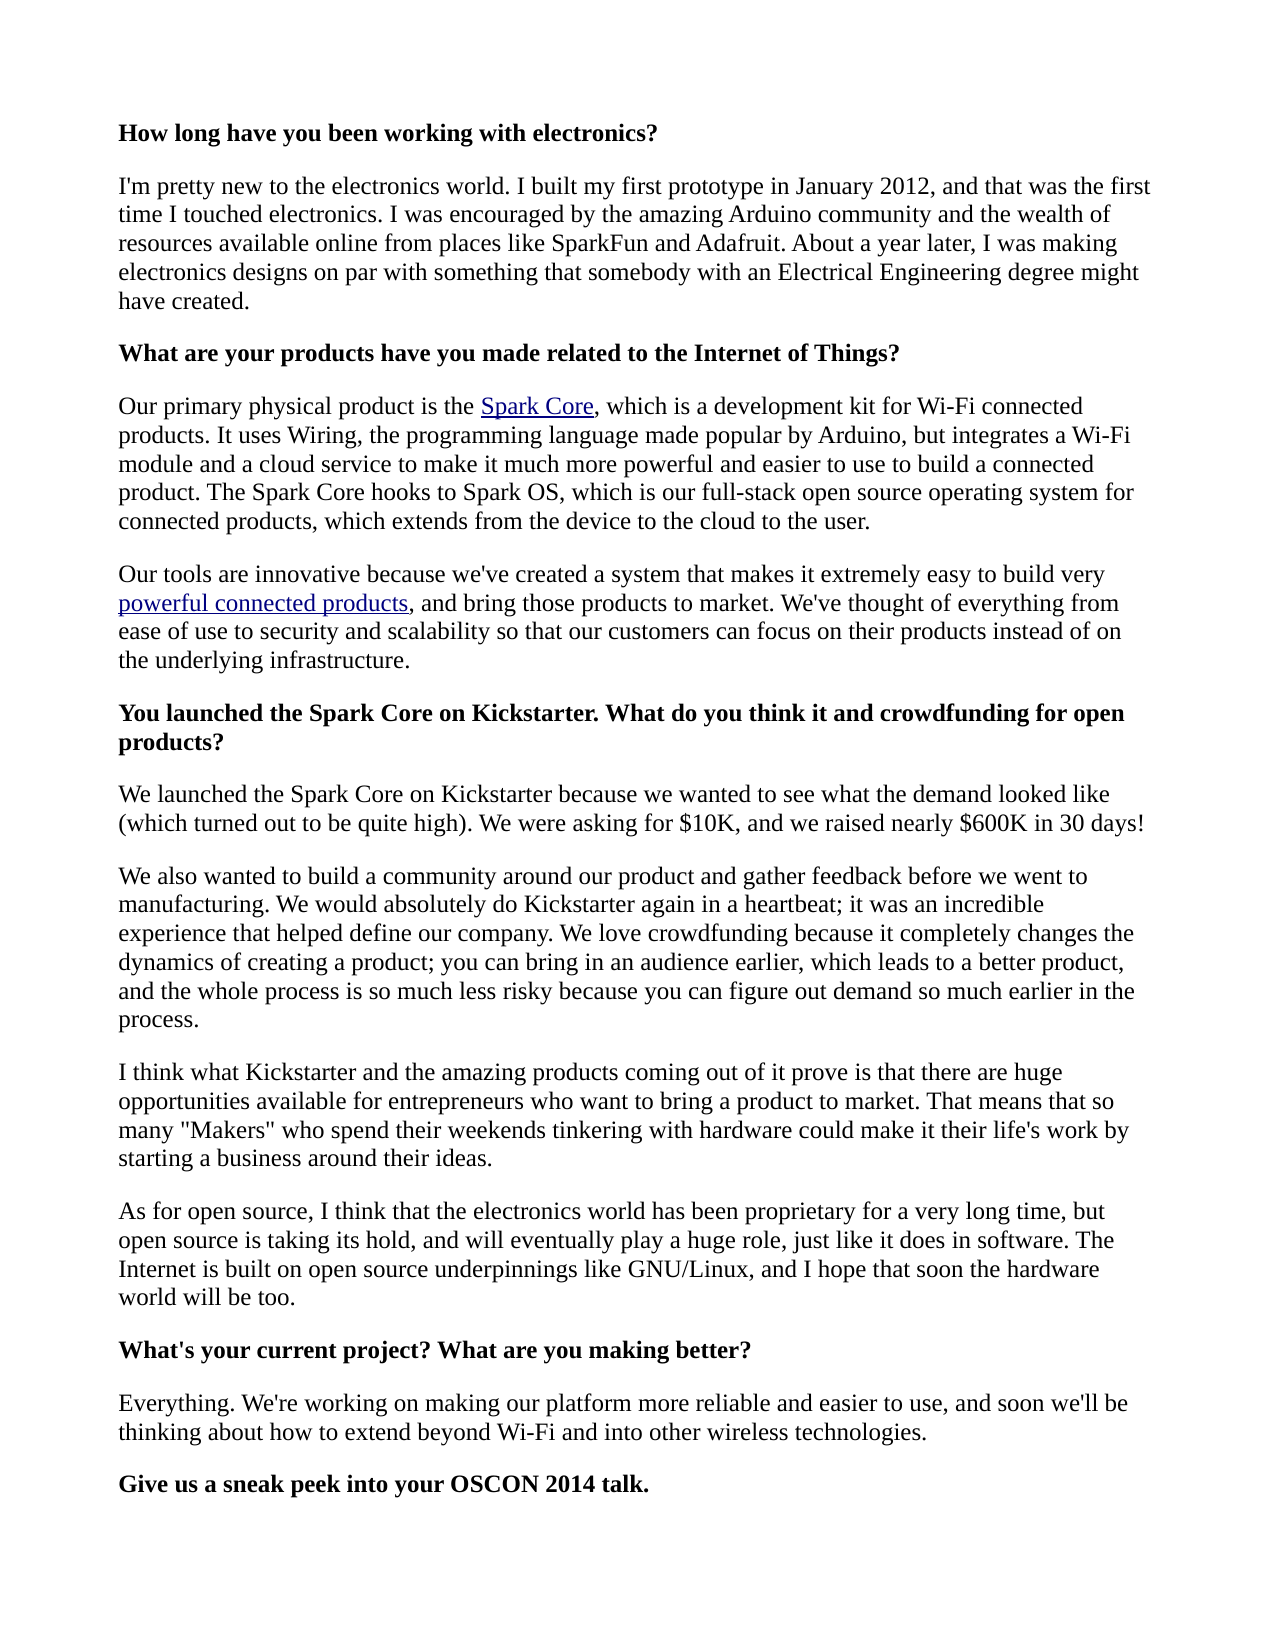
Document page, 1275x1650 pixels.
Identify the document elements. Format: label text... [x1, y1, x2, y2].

text What's your current project? What are you making better? [118, 1335, 1157, 1364]
text Everything. We're working on making our platform more reliable and easier to use, and soon we'll be thinking about how to extend beyond Wi-Fi and into other wireless technologies. [118, 1388, 1157, 1445]
text I think what Kickstarter and the amazing products coming out of it prove is that there are huge opportunities available for entrepreneurs who want to bring a product to market. That means that so many "Makers" who spend their weekends tinkering with hardware could make it their life's work by starting a business around their ideas. [118, 1057, 1157, 1172]
text As for open source, I think that the electronics world has been proprietary for a very long time, but open source is taking its hold, and will eventually play a huge role, just like it does in software. The Internet is built on open source underpinnings like GNU/Linux, and I hope that soon the hardware world will be too. [118, 1196, 1157, 1311]
text We launched the Spark Core on Kickstarter because we wanted to see what the demand looked like (which turned out to be quite high). We were asking for $10K, and we raised nearly $600K in 30 days! [118, 779, 1157, 837]
text Give us a sneak peek into your OSCON 2014 talk. [118, 1469, 1157, 1498]
text We also wanted to build a community around our product and gather feedback before we went to manufacturing. We would absolutely do Kickstarter again in a heartbeat; it was an incredible experience that helped define our company. We love crowdfunding because it completely changes the dynamics of creating a product; you can bring in an audience earlier, which leads to a better product, and the whole process is so much less risky because you can figure out demand so much earlier in the process. [118, 861, 1157, 1033]
text Our tools are innovative because we've created a system that makes it extremely easy to build very powerful connected products, and bring those products to market. We've thought of everything from ease of use to security and scalability so that our customers can focus on their products instead of on the underlying infrastructure. [118, 559, 1157, 674]
text What are your products have you made related to the Internet of Things? [118, 338, 1157, 367]
text You launched the Spark Core on Kickstarter. What do you think it and crowdfunding for open products? [118, 698, 1157, 755]
text Our primary physical product is the Spark Core, which is a development kit for Wi-Fi connected products. It uses Wiring, the programming language made popular by Arduino, but integrates a Wi-Fi module and a cloud service to make it much more powerful and easier to use to build a connected product. The Spark Core hooks to Spark OS, which is our full-stack open source operating system for connected products, which extends from the device to the cloud to the user. [118, 391, 1157, 535]
text How long have you been working with electronics? [118, 118, 1157, 147]
text I'm pretty new to the electronics world. I built my first prototype in January 2012, and that was the first time I touched electronics. I was encouraged by the amazing Arduino community and the wealth of resources available online from places like SparkFun and Adafruit. About a year later, I was making electronics designs on par with something that somebody with an Electrical Engineering degree might have created. [118, 171, 1157, 314]
